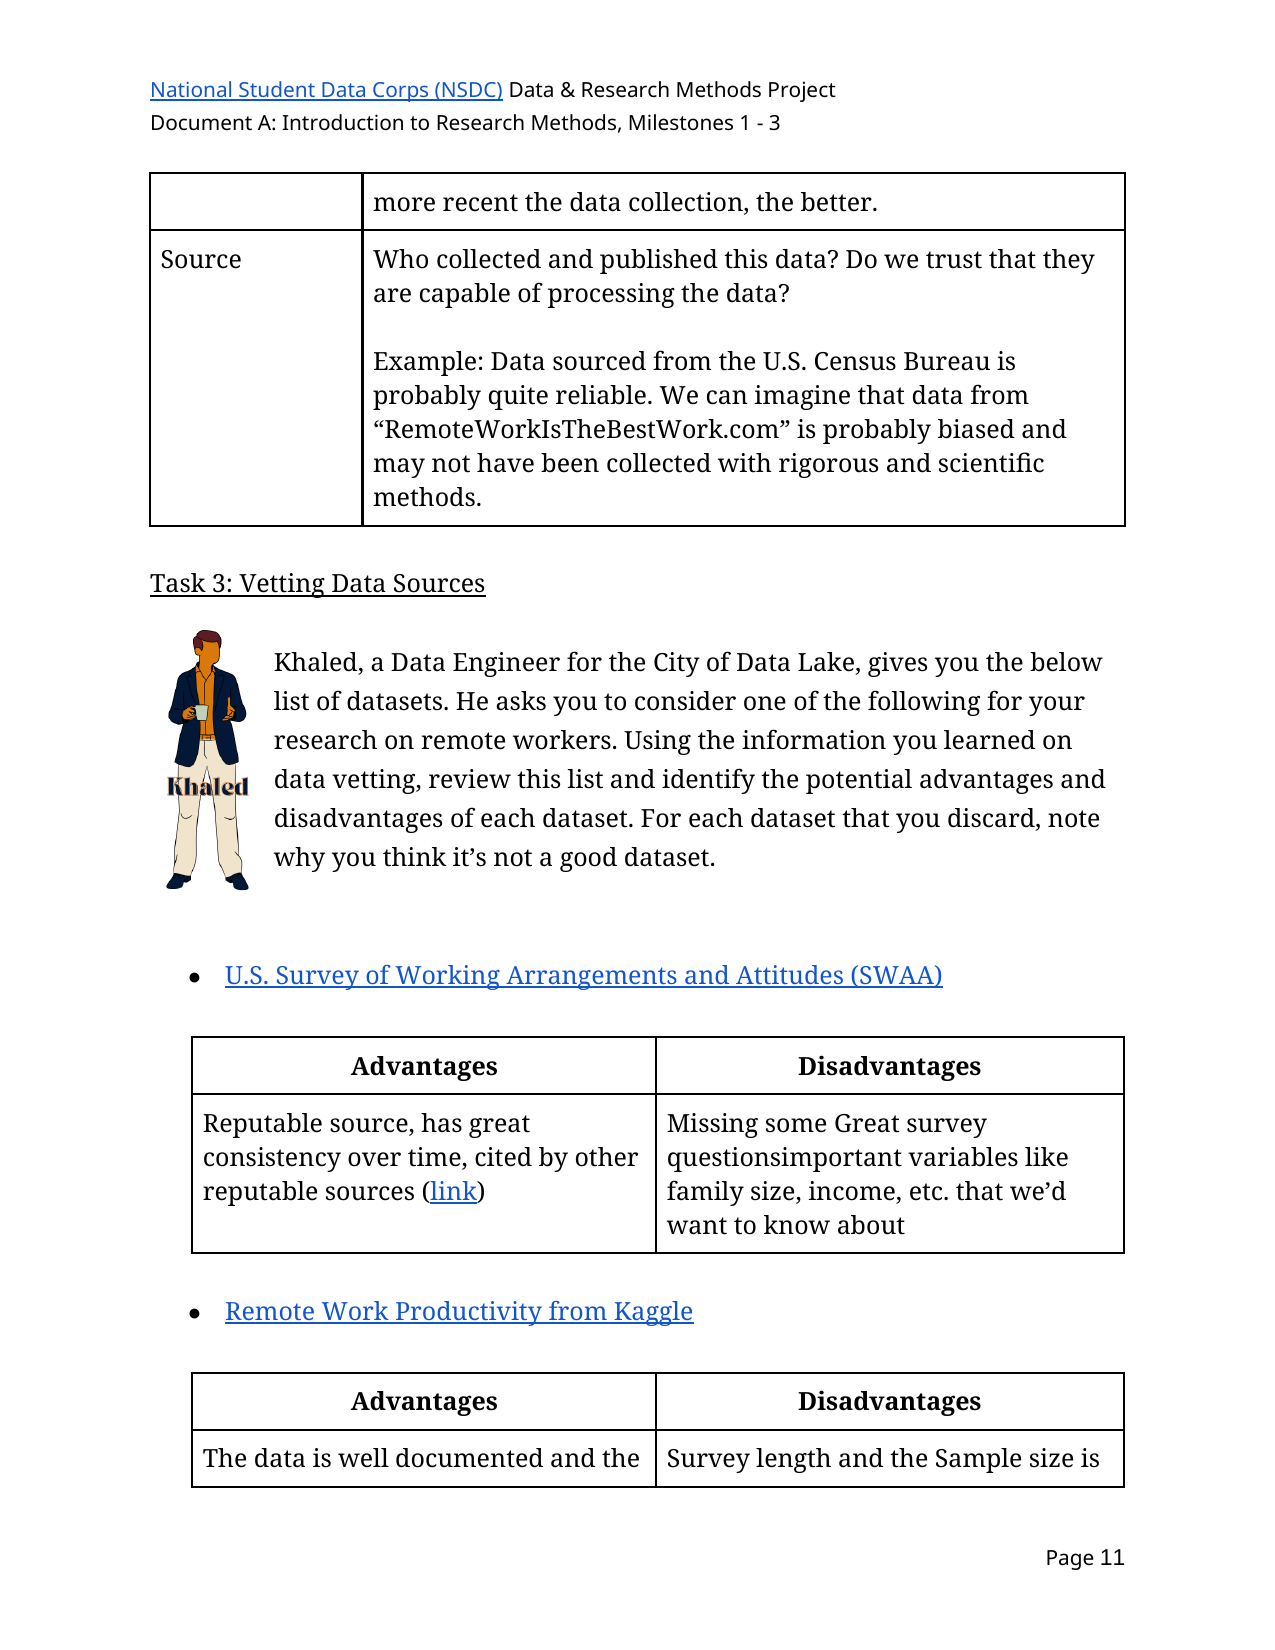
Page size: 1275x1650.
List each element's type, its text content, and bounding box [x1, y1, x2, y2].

list U.S. Survey of Working Arrangements and Attitudes (SWAA) [187, 957, 1125, 992]
table_header Disadvantages [657, 1038, 1123, 1093]
list Remote Work Productivity from Kaggle [187, 1293, 1125, 1327]
table_cell [151, 174, 361, 229]
table_cell more recent the data collection, the better. [364, 174, 1124, 229]
table_cell Who collected and published this data? Do we trust that they are capable of processing the data? Example: Data sourced from the U.S. Census Bureau is probably quite reliable. We can imagine that data from “RemoteWorkIsTheBestWork.com” is probably biased and may not have been collected with rigorous and scientific methods. [364, 231, 1124, 524]
table_header Advantages [193, 1038, 655, 1093]
table_cell Reputable source, has great consistency over time, cited by other reputable sources (link) [193, 1095, 655, 1252]
table_header Disadvantages [657, 1374, 1123, 1428]
table_cell The data is well documented and the [193, 1431, 655, 1486]
table_cell Survey length and the Sample size is [657, 1431, 1123, 1486]
table_cell Source [151, 231, 361, 524]
text Khaled, a Data Engineer for the City of Data Lake, gives you the below list of datasets. He asks you to consider one of the following for your research on remote workers. Using the information you learned on data vetting, review this list and identify the potential advantages and disadvantages of each dataset. For each dataset that you discard, note why you think it’s not a good dataset. [150, 644, 1125, 874]
picture [224, 619, 265, 783]
table_header Advantages [193, 1374, 655, 1428]
table_cell Missing some Great survey questionsimportant variables like family size, income, etc. that we’d want to know about [657, 1095, 1123, 1252]
text Task 3: Vetting Data Sources [150, 566, 1125, 600]
